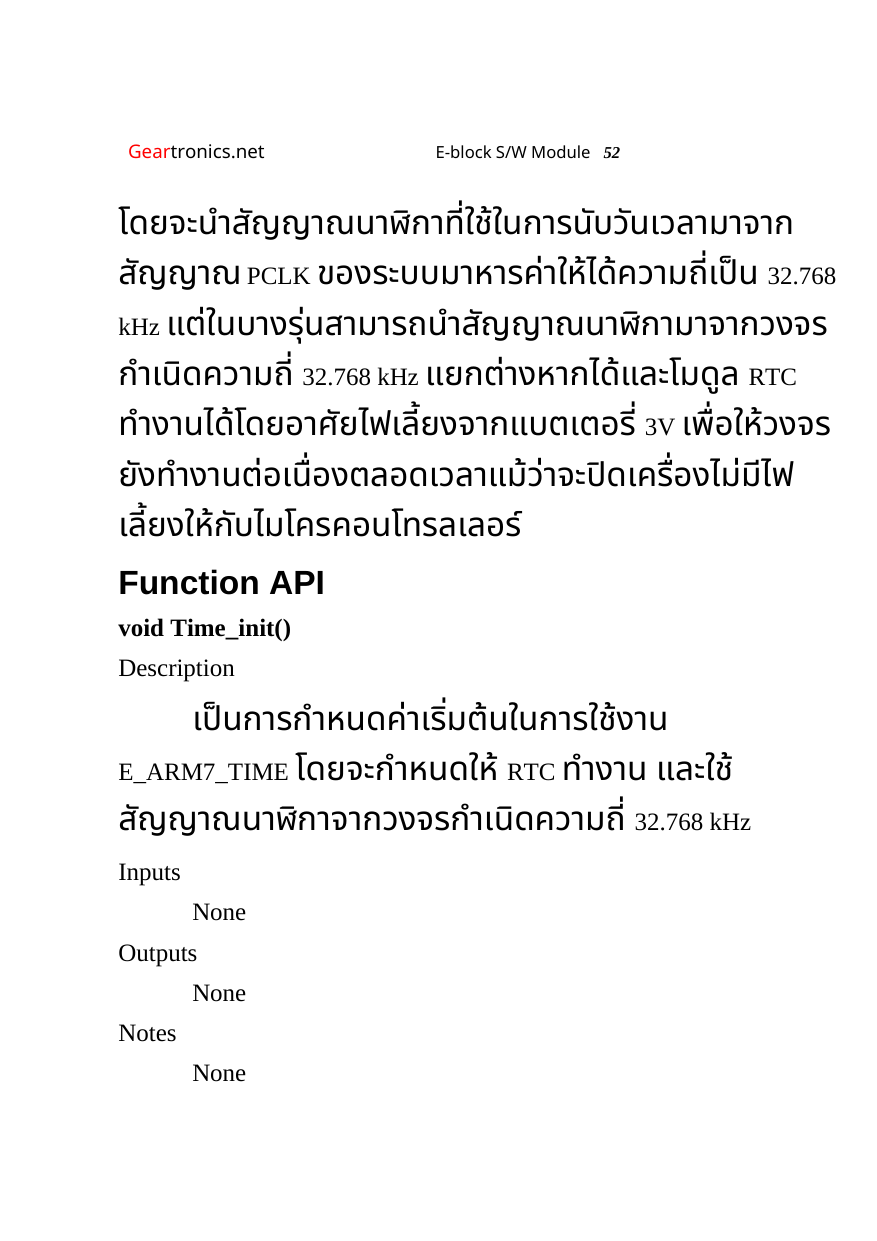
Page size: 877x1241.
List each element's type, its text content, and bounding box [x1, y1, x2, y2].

text None [118, 1059, 837, 1087]
text Outputs [118, 939, 837, 966]
text None [118, 898, 837, 926]
text Inputs [118, 858, 837, 886]
text Description [118, 654, 837, 682]
text Notes [118, 1019, 837, 1047]
text โดยจะนำสัญญาณนาฬิกาที่ใช้ในการนับวันเวลามาจากสัญญาณPCLK ของระบบมาหารค่าให้ได้ความถี่เป็น 32.768 kHz แต่ในบางรุ่นสามารถนำสัญญาณนาฬิกามาจากวงจรกำเนิดความถี่ 32.768 kHz แยกต่างหากได้และโมดูล RTC ทำงานได้โดยอาศัยไฟเลี้ยงจากแบตเตอรี่ 3V เพื่อให้วงจรยังทำงานต่อเนื่องตลอดเวลาแม้ว่าจะปิดเครื่องไม่มีไฟเลี้ยงให้กับไมโครคอนโทรลเลอร์ [118, 199, 837, 552]
text เป็นการกำหนดค่าเริ่มต้นในการใช้งาน E_ARM7_TIME โดยจะกำหนดให้ RTC ทำงาน และใช้สัญญาณนาฬิกาจากวงจรกำเนิดความถี่ 32.768 kHz [118, 694, 837, 846]
text void Time_init() [118, 614, 837, 642]
text Function API [118, 564, 837, 602]
text None [118, 979, 837, 1007]
